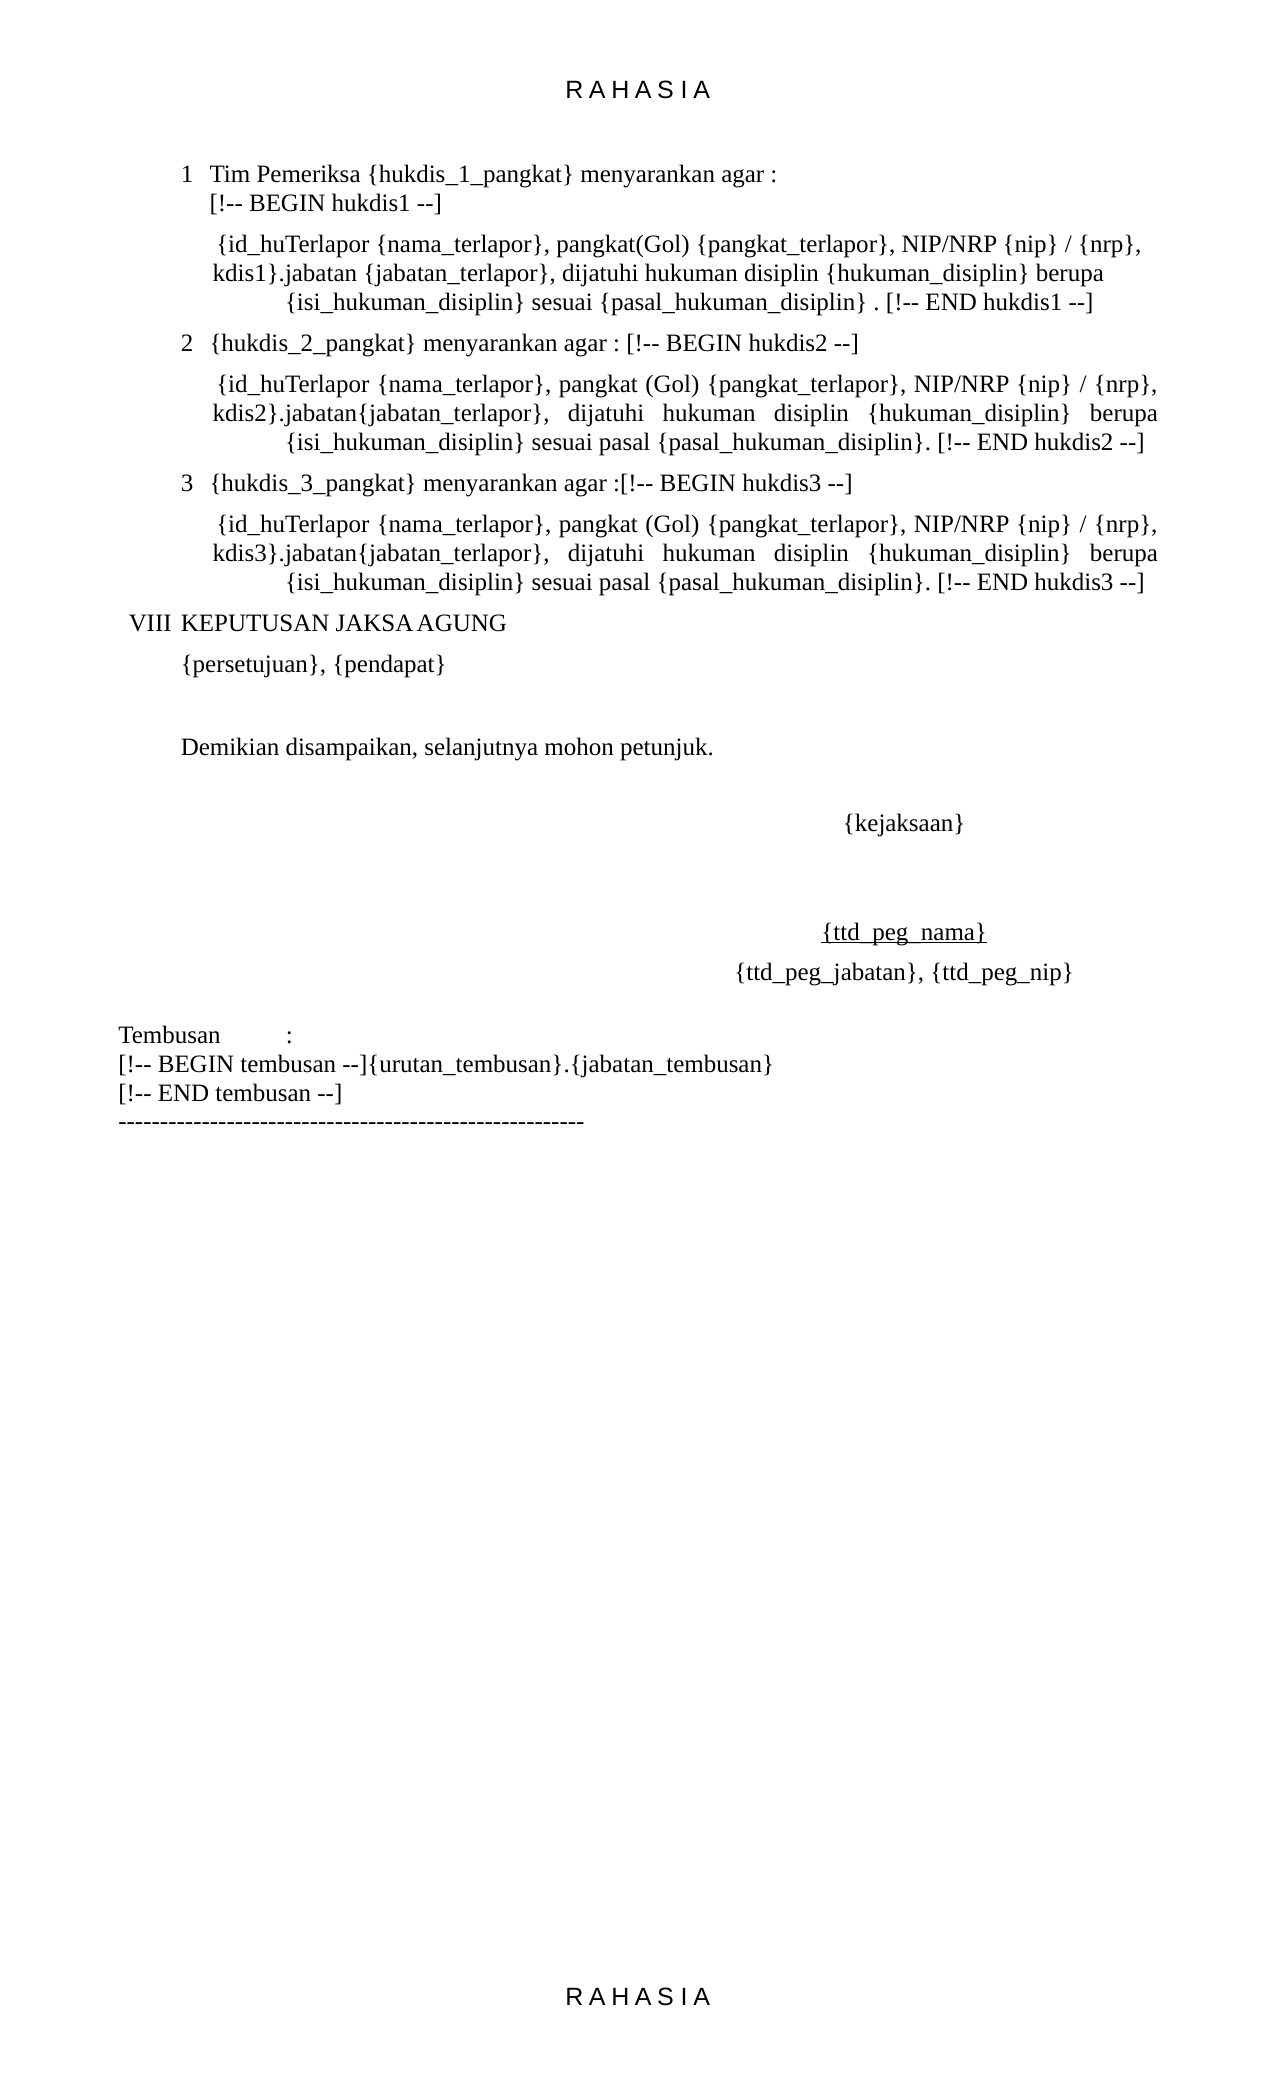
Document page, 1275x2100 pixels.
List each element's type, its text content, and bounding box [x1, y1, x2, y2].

table_cell 1 [181, 159, 209, 229]
table_cell 2 [181, 328, 209, 369]
table_cell [119, 649, 181, 691]
table_cell [181, 691, 1158, 732]
text [!-- BEGIN tembusan --]{urutan_tembusan}.{jabatan_tembusan} [118, 1049, 1157, 1078]
table_cell [119, 159, 181, 229]
text Tembusan : [118, 1020, 1157, 1049]
table_cell 3 [181, 468, 209, 509]
table_cell [119, 328, 181, 369]
table_cell {id_hukdis1}. [209, 229, 285, 328]
table_cell [652, 842, 1156, 911]
table_cell Terlapor {nama_terlapor}, pangkat (Gol) {pangkat_terlapor}, NIP/NRP {nip} / {nrp}, jabatan{jabatan_terlapor}, dijatuhi hukuman disiplin {hukuman_disiplin} berupa {isi_hukuman_disiplin} sesuai pasal {pasal_hukuman_disiplin}. [!-- END hukdis3 --] [285, 509, 1158, 608]
table_cell KEPUTUSAN JAKSA AGUNG [181, 608, 1158, 649]
table_cell {persetujuan}, {pendapat} [181, 649, 1158, 691]
table_cell [181, 509, 209, 608]
table_cell [181, 229, 209, 328]
table_cell {hukdis_2_pangkat} menyarankan agar : [!-- BEGIN hukdis2 --] [209, 328, 1158, 369]
table_cell [119, 732, 181, 773]
table_cell {id_hukdis2}. [209, 369, 285, 468]
text [!-- END tembusan --] [118, 1078, 1157, 1106]
table_cell [181, 369, 209, 468]
table_cell [119, 369, 181, 468]
table_cell [119, 468, 181, 509]
table_cell Tim Pemeriksa {hukdis_1_pangkat} menyarankan agar : [!-- BEGIN hukdis1 --] [209, 159, 1158, 229]
table_cell {id_hukdis3}. [209, 509, 285, 608]
table_cell [119, 229, 181, 328]
table_cell Demikian disampaikan, selanjutnya mohon petunjuk. [181, 732, 1158, 773]
table_cell Terlapor {nama_terlapor}, pangkat (Gol) {pangkat_terlapor}, NIP/NRP {nip} / {nrp}, jabatan{jabatan_terlapor}, dijatuhi hukuman disiplin {hukuman_disiplin} berupa {isi_hukuman_disiplin} sesuai pasal {pasal_hukuman_disiplin}. [!-- END hukdis2 --] [285, 369, 1158, 468]
table_cell [181, 118, 1158, 159]
table_cell [119, 691, 181, 732]
table_cell [119, 118, 181, 159]
table_cell {hukdis_3_pangkat} menyarankan agar :[!-- BEGIN hukdis3 --] [209, 468, 1158, 509]
table_cell [119, 509, 181, 608]
table_cell {ttd_peg_nama} [652, 911, 1156, 951]
table_cell Terlapor {nama_terlapor}, pangkat(Gol) {pangkat_terlapor}, NIP/NRP {nip} / {nrp}, jabatan {jabatan_terlapor}, dijatuhi hukuman disiplin {hukuman_disiplin} berupa {isi_hukuman_disiplin} sesuai {pasal_hukuman_disiplin} . [!-- END hukdis1 --] [285, 229, 1158, 328]
text -------------------------------------------------------- [118, 1106, 1157, 1135]
table_cell VIII [119, 608, 181, 649]
table_header {kejaksaan} [652, 802, 1156, 842]
table_cell {ttd_peg_jabatan}, {ttd_peg_nip} [652, 951, 1156, 991]
